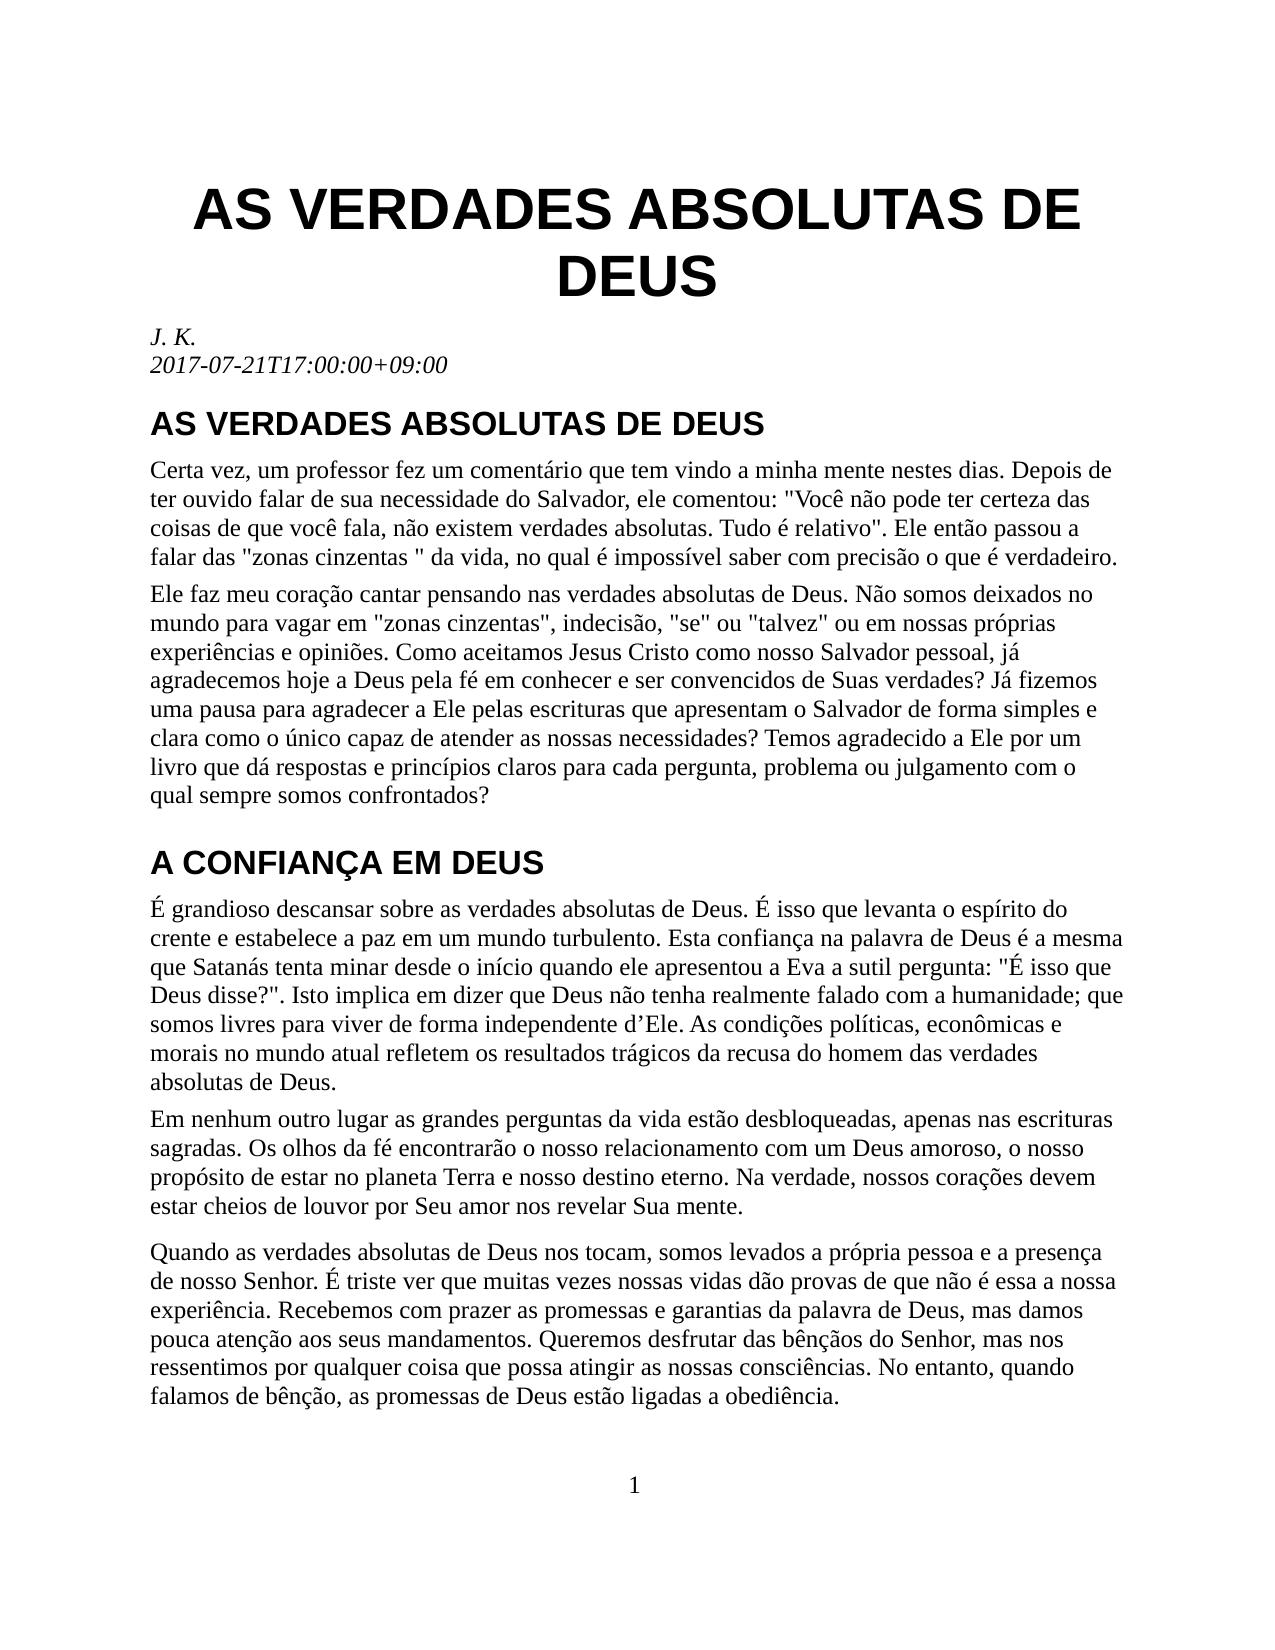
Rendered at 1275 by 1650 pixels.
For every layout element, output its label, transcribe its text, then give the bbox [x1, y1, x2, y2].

title AS VERDADES ABSOLUTAS DE DEUS [150, 175, 1125, 309]
text Quando as verdades absolutas de Deus nos tocam, somos levados a própria pessoa e a presença de nosso Senhor. É triste ver que muitas vezes nossas vidas dão provas de que não é essa a nossa experiência. Recebemos com prazer as promessas e garantias da palavra de Deus, mas damos pouca atenção aos seus mandamentos. Queremos desfrutar das bênçãos do Senhor, mas nos ressentimos por qualquer coisa que possa atingir as nossas consciências. No entanto, quando falamos de bênção, as promessas de Deus estão ligadas a obediência. [150, 1237, 1125, 1410]
text É grandioso descansar sobre as verdades absolutas de Deus. É isso que levanta o espírito do crente e estabelece a paz em um mundo turbulento. Esta confiança na palavra de Deus é a mesma que Satanás tenta minar desde o início quando ele apresentou a Eva a sutil pergunta: "É isso que Deus disse?". Isto implica em dizer que Deus não tenha realmente falado com a humanidade; que somos livres para viver de forma independente d’Ele. As condições políticas, econômicas e morais no mundo atual refletem os resultados trágicos da recusa do homem das verdades absolutas de Deus. [150, 894, 1125, 1096]
text J. K. [150, 322, 1125, 350]
subtitle A CONFIANÇA EM DEUS [150, 843, 1125, 882]
text 2017-07-21T17:00:00+09:00 [150, 350, 1125, 379]
text Certa vez, um professor fez um comentário que tem vindo a minha mente nestes dias. Depois de ter ouvido falar de sua necessidade do Salvador, ele comentou: "Você não pode ter certeza das coisas de que você fala, não existem verdades absolutas. Tudo é relativo". Ele então passou a falar das "zonas cinzentas " da vida, no qual é impossível saber com precisão o que é verdadeiro. [150, 455, 1125, 570]
text Em nenhum outro lugar as grandes perguntas da vida estão desbloqueadas, apenas nas escrituras sagradas. Os olhos da fé encontrarão o nosso relacionamento com um Deus amoroso, o nosso propósito de estar no planeta Terra e nosso destino eterno. Na verdade, nossos corações devem estar cheios de louvor por Seu amor nos revelar Sua mente. [150, 1104, 1125, 1219]
text Ele faz meu coração cantar pensando nas verdades absolutas de Deus. Não somos deixados no mundo para vagar em "zonas cinzentas", indecisão, "se" ou "talvez" ou em nossas próprias experiências e opiniões. Como aceitamos Jesus Cristo como nosso Salvador pessoal, já agradecemos hoje a Deus pela fé em conhecer e ser convencidos de Suas verdades? Já fizemos uma pausa para agradecer a Ele pelas escrituras que apresentam o Salvador de forma simples e clara como o único capaz de atender as nossas necessidades? Temos agradecido a Ele por um livro que dá respostas e princípios claros para cada pergunta, problema ou julgamento com o qual sempre somos confrontados? [150, 579, 1125, 809]
subtitle AS VERDADES ABSOLUTAS DE DEUS [150, 404, 1125, 443]
